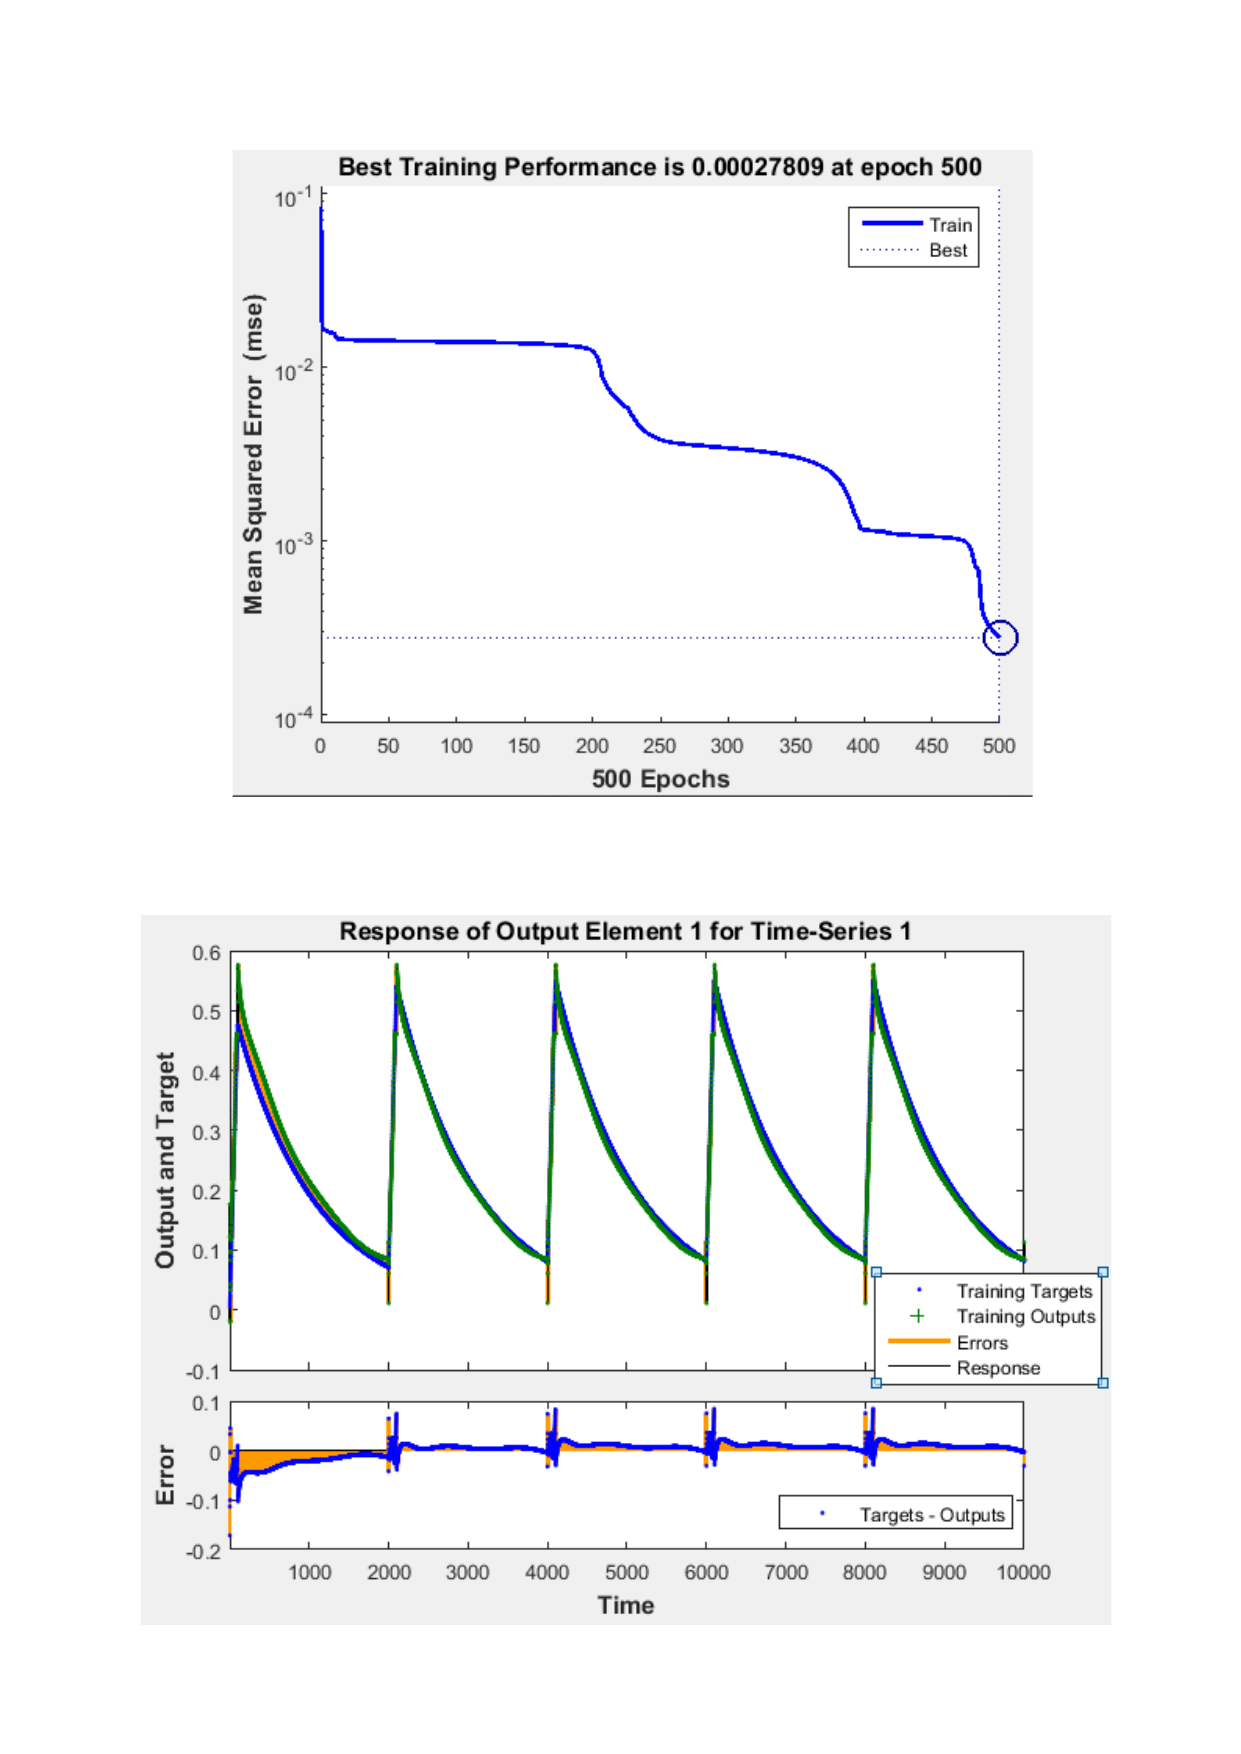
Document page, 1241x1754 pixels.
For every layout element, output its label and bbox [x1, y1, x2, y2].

picture [141, 915, 1112, 1625]
picture [232, 150, 1033, 797]
